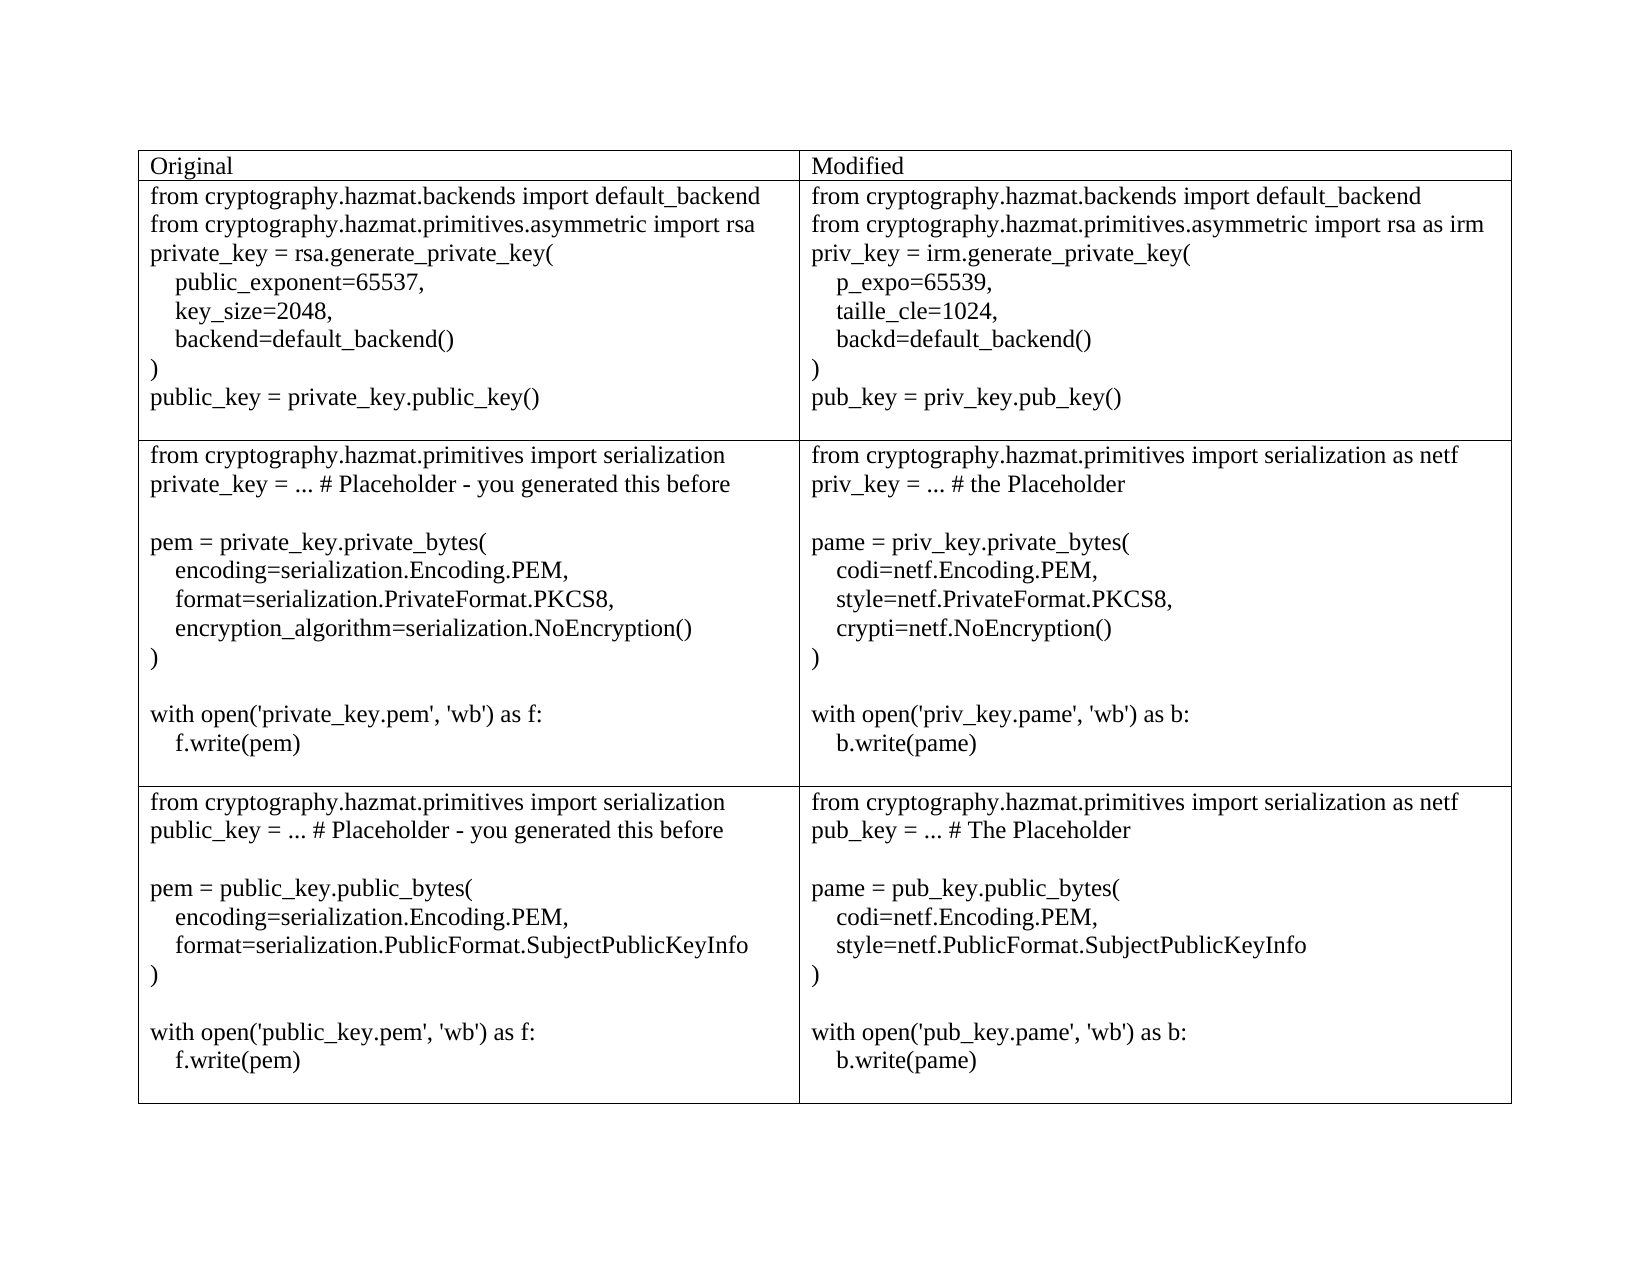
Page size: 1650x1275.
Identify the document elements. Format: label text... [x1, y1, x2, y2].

table_cell from cryptography.hazmat.primitives import serialization private_key = ... # Placeholder - you generated this before pem = private_key.private_bytes( encoding=serialization.Encoding.PEM, format=serialization.PrivateFormat.PKCS8, encryption_algorithm=serialization.NoEncryption() ) with open('private_key.pem', 'wb') as f: f.write(pem) [139, 441, 799, 786]
table_header Original [139, 151, 799, 180]
table_cell from cryptography.hazmat.backends import default_backend from cryptography.hazmat.primitives.asymmetric import rsa as irm priv_key = irm.generate_private_key( p_expo=65539, taille_cle=1024, backd=default_backend() ) pub_key = priv_key.pub_key() [800, 181, 1511, 439]
table_cell from cryptography.hazmat.primitives import serialization as netf pub_key = ... # The Placeholder pame = pub_key.public_bytes( codi=netf.Encoding.PEM, style=netf.PublicFormat.SubjectPublicKeyInfo ) with open('pub_key.pame', 'wb') as b: b.write(pame) [800, 787, 1511, 1103]
table_cell from cryptography.hazmat.primitives import serialization public_key = ... # Placeholder - you generated this before pem = public_key.public_bytes( encoding=serialization.Encoding.PEM, format=serialization.PublicFormat.SubjectPublicKeyInfo ) with open('public_key.pem', 'wb') as f: f.write(pem) [139, 787, 799, 1103]
table_header Modified [800, 151, 1511, 180]
table_cell from cryptography.hazmat.primitives import serialization as netf priv_key = ... # the Placeholder pame = priv_key.private_bytes( codi=netf.Encoding.PEM, style=netf.PrivateFormat.PKCS8, crypti=netf.NoEncryption() ) with open('priv_key.pame', 'wb') as b: b.write(pame) [800, 441, 1511, 786]
table_cell from cryptography.hazmat.backends import default_backend from cryptography.hazmat.primitives.asymmetric import rsa private_key = rsa.generate_private_key( public_exponent=65537, key_size=2048, backend=default_backend() ) public_key = private_key.public_key() [139, 181, 799, 439]
